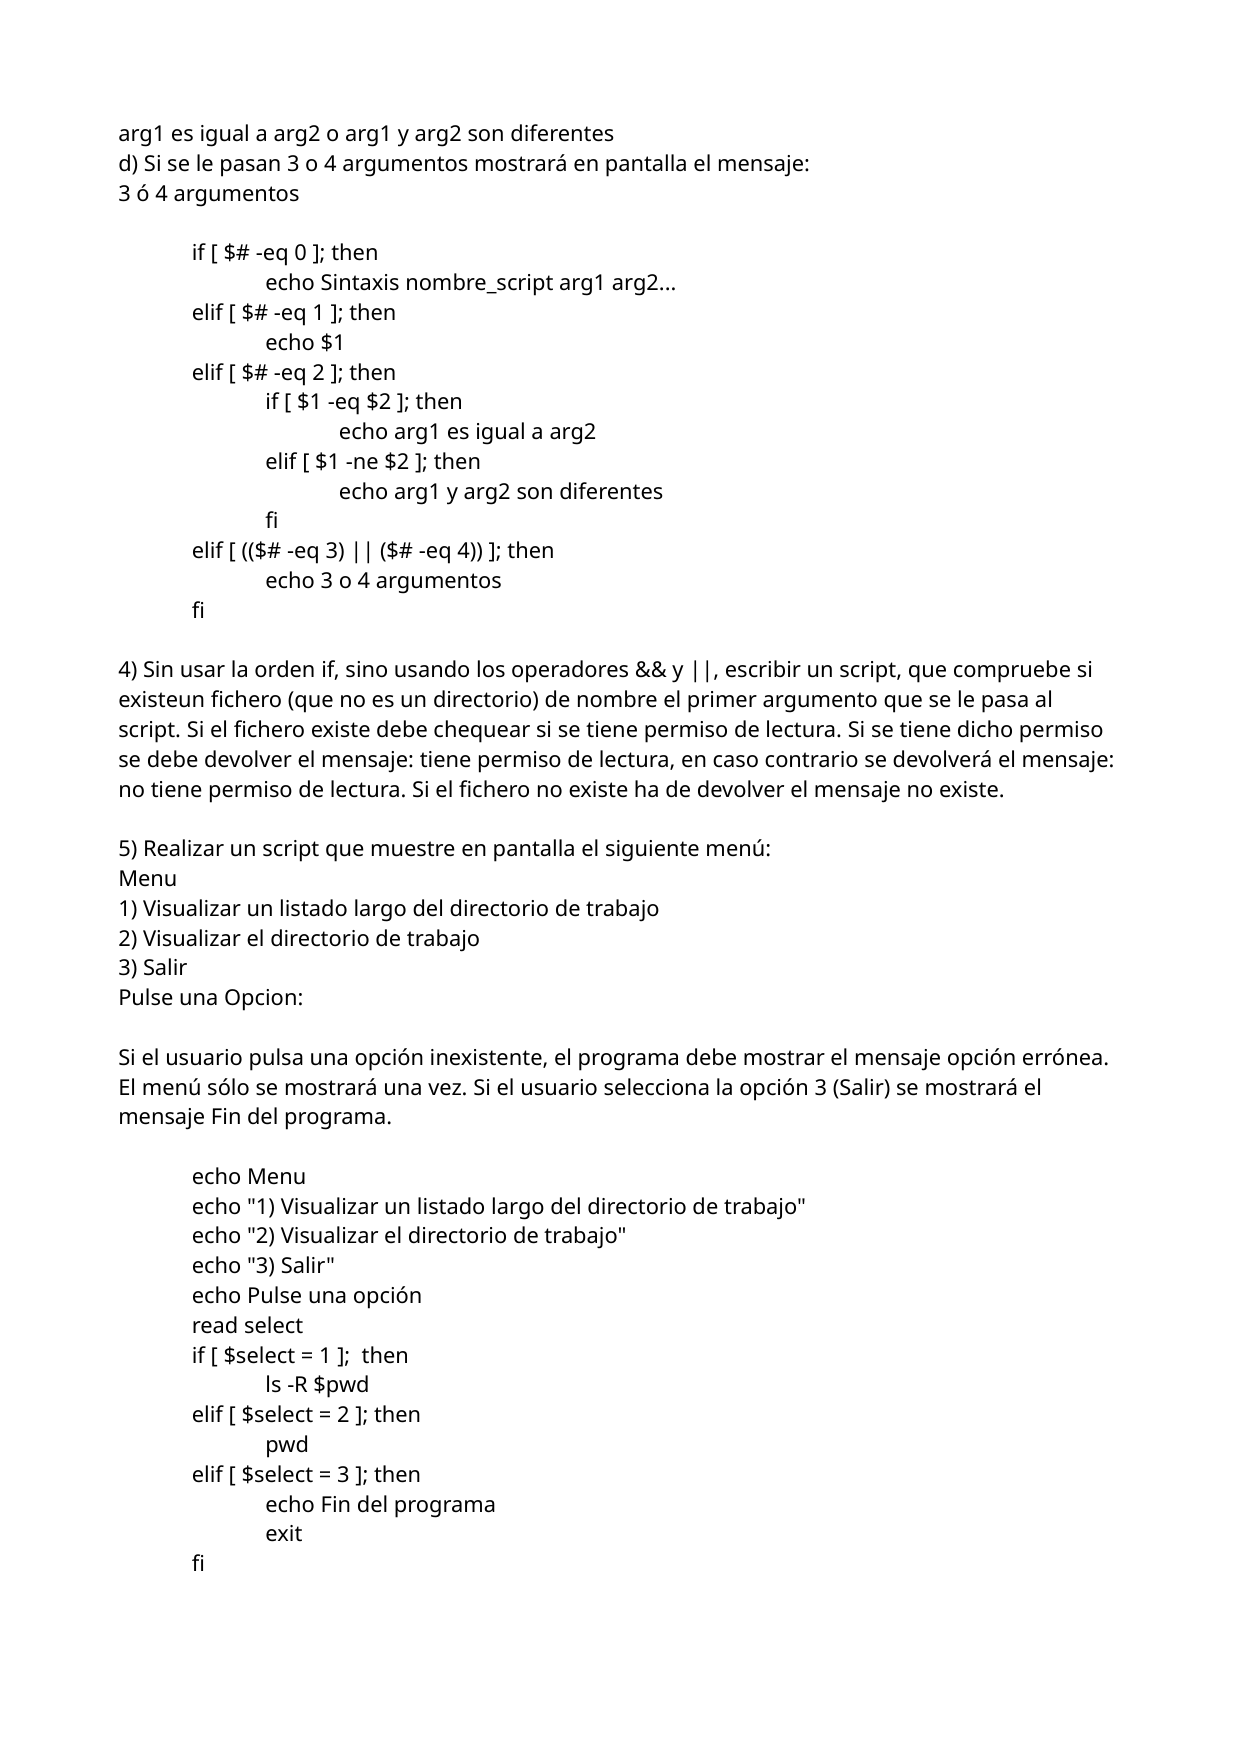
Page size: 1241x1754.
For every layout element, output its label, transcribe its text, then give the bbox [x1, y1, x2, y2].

text echo Menu [118, 1161, 1122, 1191]
text echo arg1 es igual a arg2 [118, 416, 1122, 446]
text echo arg1 y arg2 son diferentes [118, 476, 1122, 505]
text echo "1) Visualizar un listado largo del directorio de trabajo" [118, 1191, 1122, 1220]
text if [ $1 -eq $2 ]; then [118, 386, 1122, 416]
text fi [118, 505, 1122, 535]
text if [ $select = 1 ]; then [118, 1339, 1122, 1369]
text echo "2) Visualizar el directorio de trabajo" [118, 1220, 1122, 1250]
text elif [ $select = 2 ]; then [118, 1399, 1122, 1429]
text exit [118, 1518, 1122, 1548]
text elif [ (($# -eq 3) || ($# -eq 4)) ]; then [118, 535, 1122, 565]
text elif [ $1 -ne $2 ]; then [118, 446, 1122, 476]
text echo Fin del programa [118, 1488, 1122, 1518]
text elif [ $select = 3 ]; then [118, 1459, 1122, 1488]
text elif [ $# -eq 2 ]; then [118, 356, 1122, 386]
text arg1 es igual a arg2 o arg1 y arg2 son diferentes d) Si se le pasan 3 o 4 argumentos mostrará en pantalla el mensaje: 3 ó 4 argumentos [118, 118, 1122, 207]
text 4) Sin usar la orden if, sino usando los operadores && y ||, escribir un script, que compruebe si existeun fichero (que no es un directorio) de nombre el primer argumento que se le pasa al script. Si el fichero existe debe chequear si se tiene permiso de lectura. Si se tiene dicho permiso se debe devolver el mensaje: tiene permiso de lectura, en caso contrario se devolverá el mensaje: no tiene permiso de lectura. Si el fichero no existe ha de devolver el mensaje no existe. [118, 624, 1122, 803]
text fi [118, 595, 1122, 624]
text echo Sintaxis nombre_script arg1 arg2... [118, 267, 1122, 297]
text pwd [118, 1429, 1122, 1459]
text elif [ $# -eq 1 ]; then [118, 297, 1122, 327]
text fi [118, 1548, 1122, 1578]
text echo $1 [118, 327, 1122, 356]
text if [ $# -eq 0 ]; then [118, 237, 1122, 267]
text echo 3 o 4 argumentos [118, 565, 1122, 595]
text Si el usuario pulsa una opción inexistente, el programa debe mostrar el mensaje opción errónea. El menú sólo se mostrará una vez. Si el usuario selecciona la opción 3 (Salir) se mostrará el mensaje Fin del programa. [118, 1042, 1122, 1131]
text echo "3) Salir" [118, 1250, 1122, 1280]
text echo Pulse una opción [118, 1280, 1122, 1310]
text ls -R $pwd [118, 1369, 1122, 1399]
text 5) Realizar un script que muestre en pantalla el siguiente menú: Menu 1) Visualizar un listado largo del directorio de trabajo 2) Visualizar el directorio de trabajo 3) Salir Pulse una Opcion: [118, 803, 1122, 1012]
text read select [118, 1310, 1122, 1339]
